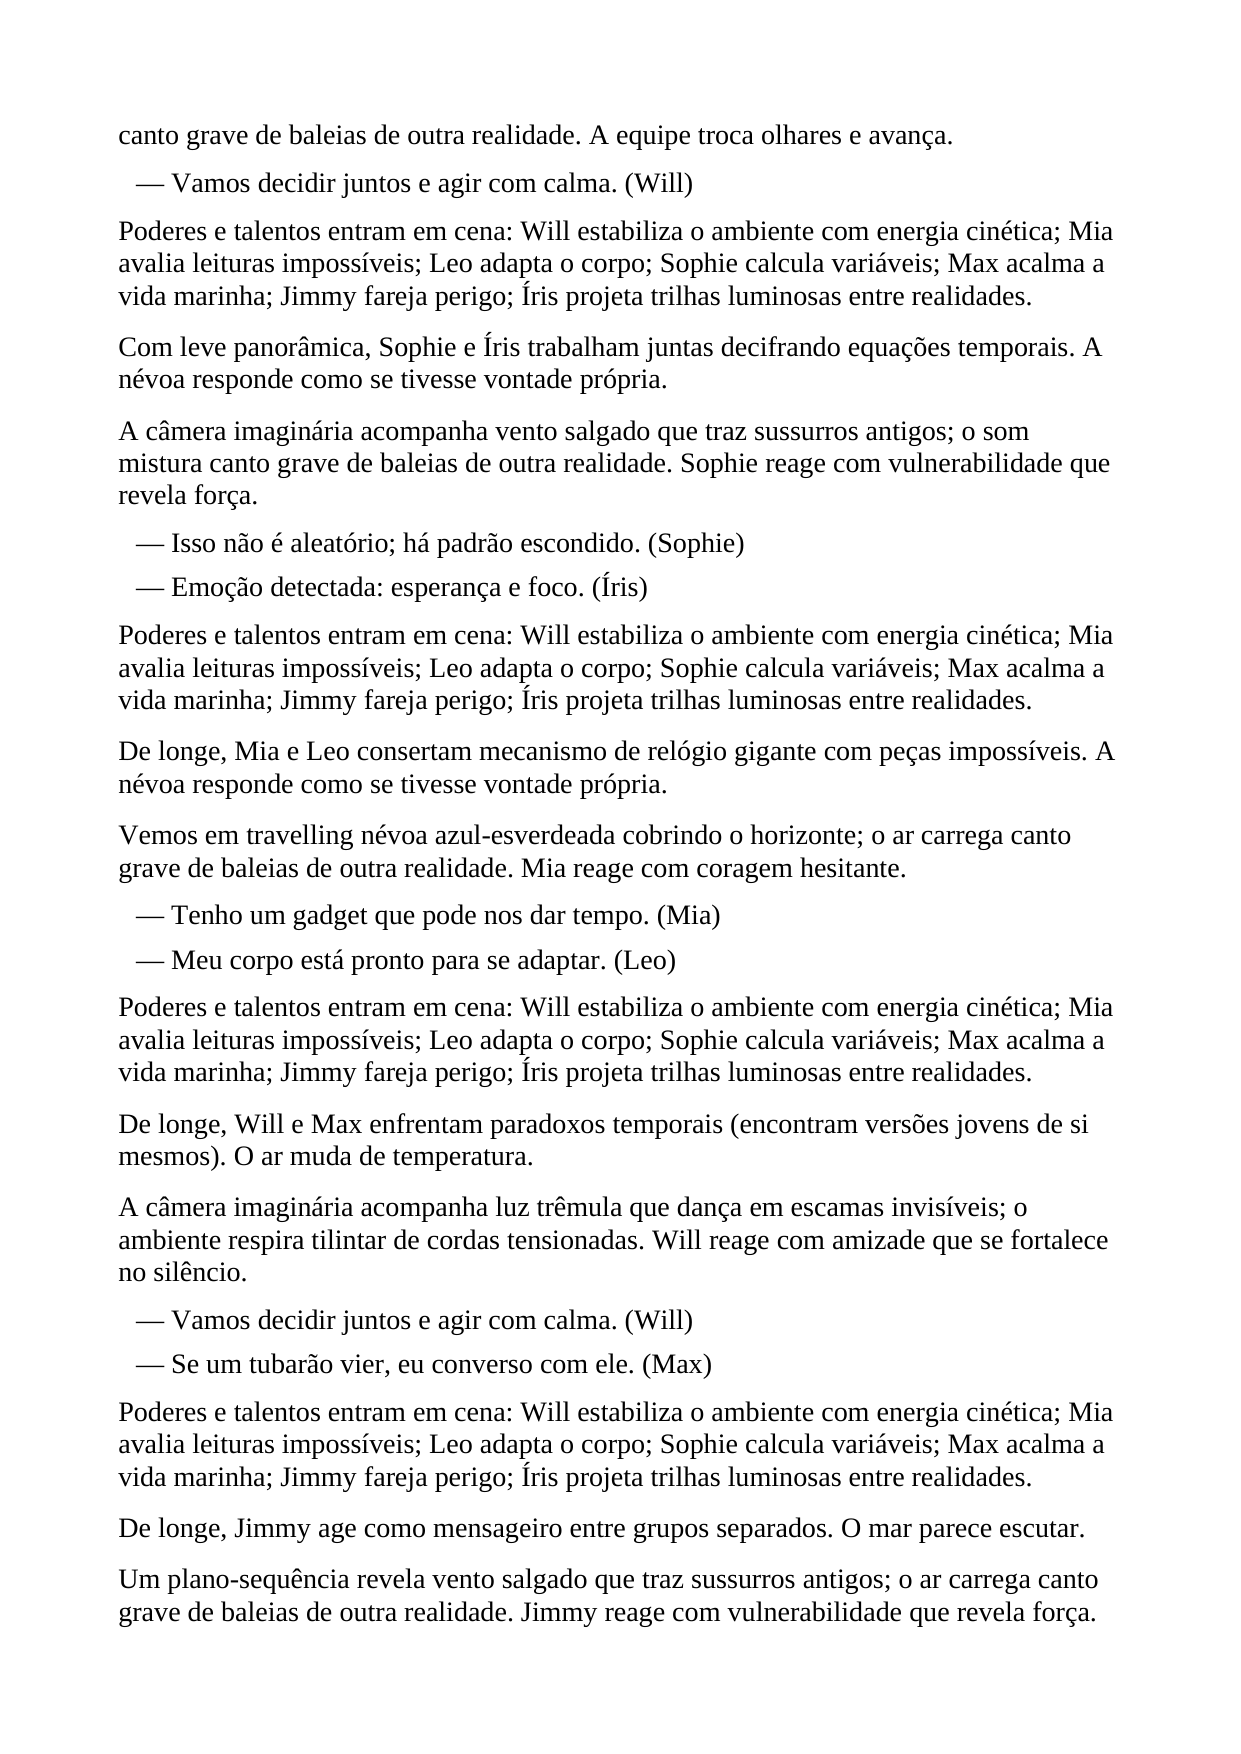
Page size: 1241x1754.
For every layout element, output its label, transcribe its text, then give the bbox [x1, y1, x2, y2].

text — Se um tubarão vier, eu converso com ele. (Max) [118, 1347, 1122, 1380]
text Poderes e talentos entram em cena: Will estabiliza o ambiente com energia cinética; Mia avalia leituras impossíveis; Leo adapta o corpo; Sophie calcula variáveis; Max acalma a vida marinha; Jimmy fareja perigo; Íris projeta trilhas luminosas entre realidades. [118, 991, 1122, 1088]
text — Emoção detectada: esperança e foco. (Íris) [118, 571, 1122, 603]
text De longe, Mia e Leo consertam mecanismo de relógio gigante com peças impossíveis. A névoa responde como se tivesse vontade própria. [118, 734, 1122, 799]
text — Tenho um gadget que pode nos dar tempo. (Mia) [118, 898, 1122, 931]
text Poderes e talentos entram em cena: Will estabiliza o ambiente com energia cinética; Mia avalia leituras impossíveis; Leo adapta o corpo; Sophie calcula variáveis; Max acalma a vida marinha; Jimmy fareja perigo; Íris projeta trilhas luminosas entre realidades. [118, 618, 1122, 716]
text Vemos em travelling névoa azul-esverdeada cobrindo o horizonte; o ar carrega canto grave de baleias de outra realidade. Mia reage com coragem hesitante. [118, 818, 1122, 883]
text — Isso não é aleatório; há padrão escondido. (Sophie) [118, 526, 1122, 559]
text Poderes e talentos entram em cena: Will estabiliza o ambiente com energia cinética; Mia avalia leituras impossíveis; Leo adapta o corpo; Sophie calcula variáveis; Max acalma a vida marinha; Jimmy fareja perigo; Íris projeta trilhas luminosas entre realidades. [118, 1395, 1122, 1492]
text De longe, Jimmy age como mensageiro entre grupos separados. O mar parece escutar. [118, 1511, 1122, 1544]
text — Vamos decidir juntos e agir com calma. (Will) [118, 1303, 1122, 1335]
text Com leve panorâmica, Sophie e Íris trabalham juntas decifrando equações temporais. A névoa responde como se tivesse vontade própria. [118, 330, 1122, 395]
text — Vamos decidir juntos e agir com calma. (Will) [118, 166, 1122, 198]
text De longe, Will e Max enfrentam paradoxos temporais (encontram versões jovens de si mesmos). O ar muda de temperatura. [118, 1107, 1122, 1171]
text Um plano-sequência revela vento salgado que traz sussurros antigos; o ar carrega canto grave de baleias de outra realidade. Jimmy reage com vulnerabilidade que revela força. [118, 1563, 1122, 1627]
text A câmera imaginária acompanha vento salgado que traz sussurros antigos; o som mistura canto grave de baleias de outra realidade. Sophie reage com vulnerabilidade que revela força. [118, 414, 1122, 511]
text A câmera imaginária acompanha luz trêmula que dança em escamas invisíveis; o ambiente respira tilintar de cordas tensionadas. Will reage com amizade que se fortalece no silêncio. [118, 1190, 1122, 1288]
text canto grave de baleias de outra realidade. A equipe troca olhares e avança. [118, 118, 1122, 151]
text Poderes e talentos entram em cena: Will estabiliza o ambiente com energia cinética; Mia avalia leituras impossíveis; Leo adapta o corpo; Sophie calcula variáveis; Max acalma a vida marinha; Jimmy fareja perigo; Íris projeta trilhas luminosas entre realidades. [118, 214, 1122, 311]
text — Meu corpo está pronto para se adaptar. (Leo) [118, 943, 1122, 975]
